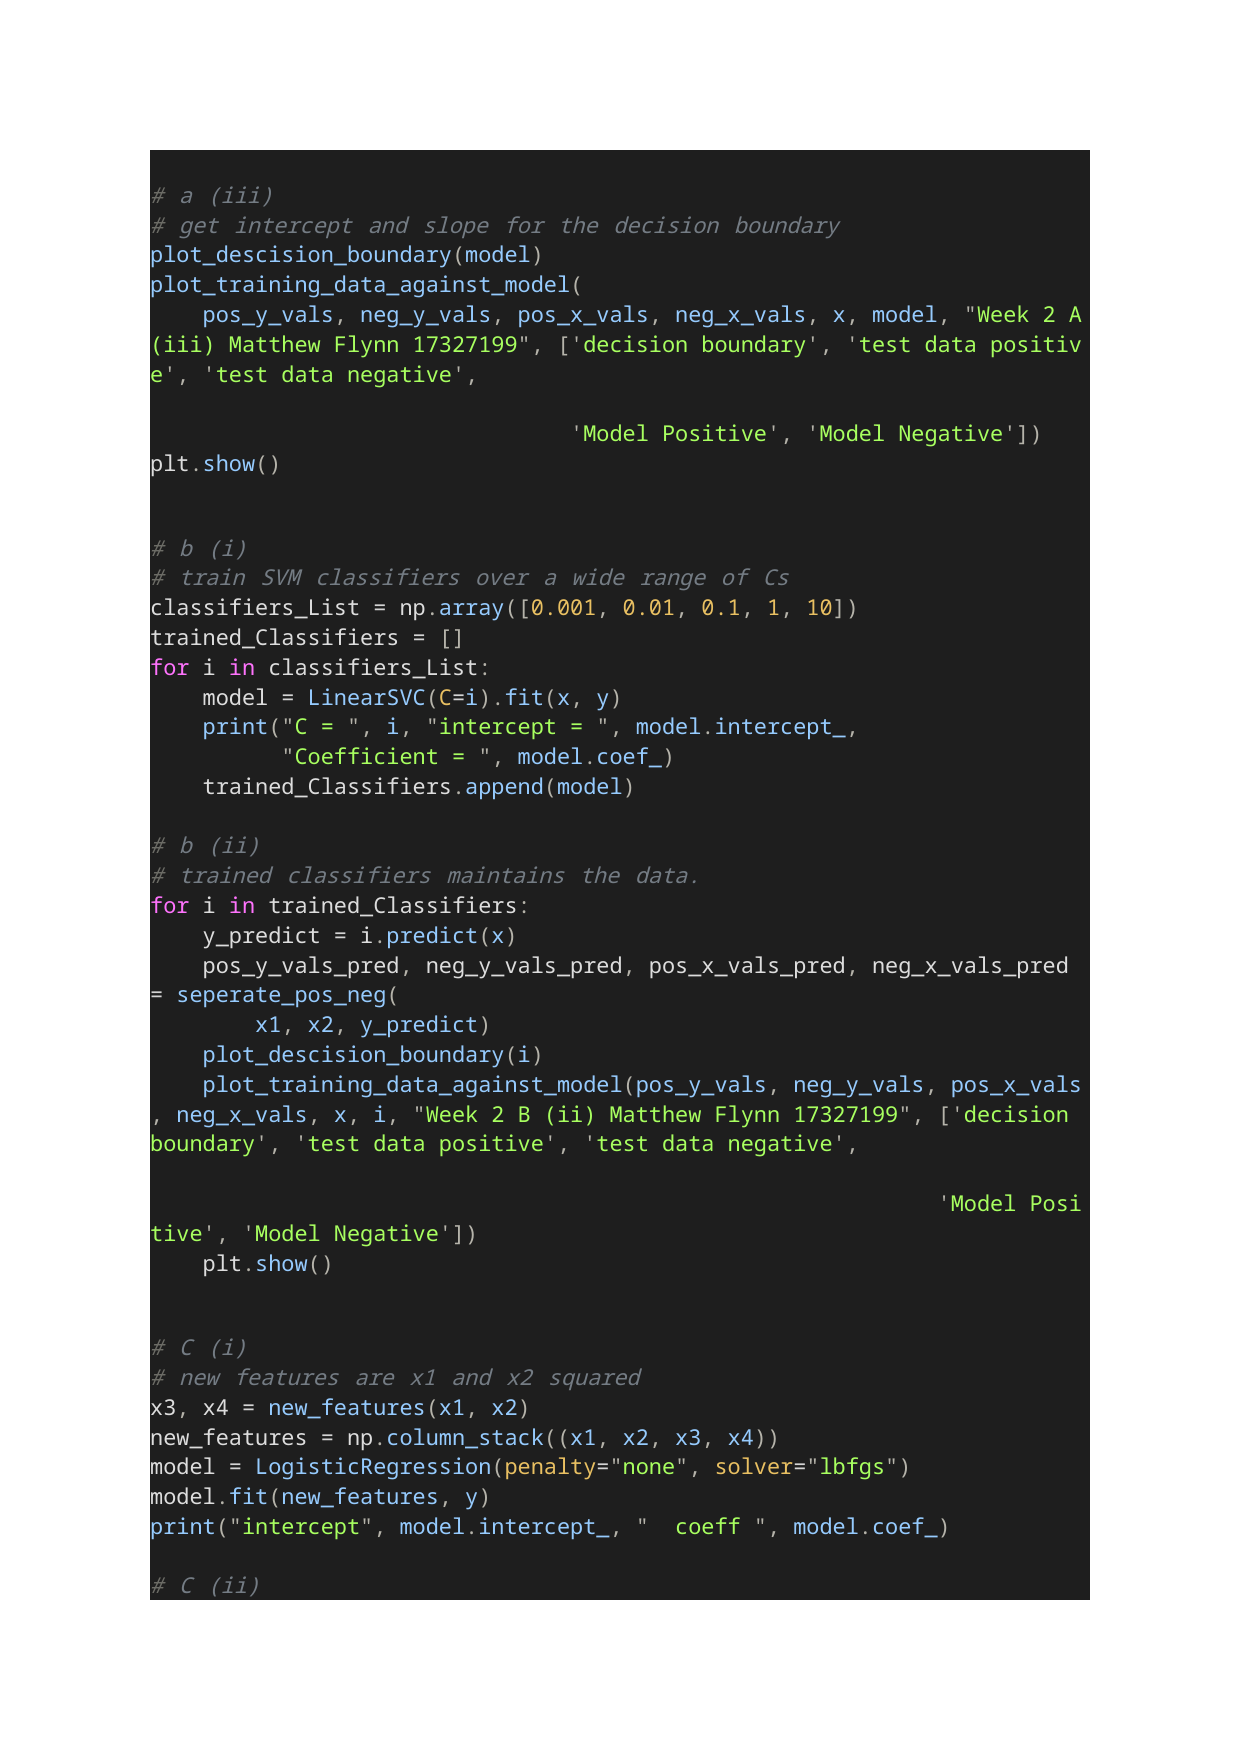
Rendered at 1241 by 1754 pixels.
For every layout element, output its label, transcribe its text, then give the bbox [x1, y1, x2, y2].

text # C (ii) [150, 1570, 1090, 1600]
text model = LinearSVC(C=i).fit(x, y) [150, 681, 1090, 711]
text print("C = ", i, "intercept = ", model.intercept_, [150, 711, 1090, 741]
text # trained classifiers maintains the data. [150, 860, 1090, 890]
text # b (i) [150, 532, 1090, 562]
text plot_descision_boundary(model) [150, 239, 1090, 269]
text for i in classifiers_List: [150, 652, 1090, 681]
text # C (i) [150, 1332, 1090, 1362]
text model.fit(new_features, y) [150, 1481, 1090, 1511]
text "Coefficient = ", model.coef_) [150, 741, 1090, 771]
text pos_y_vals, neg_y_vals, pos_x_vals, neg_x_vals, x, model, "Week 2 A (iii) Matthew Flynn 17327199", ['decision boundary', 'test data positive', 'test data negative', [150, 299, 1090, 388]
text for i in trained_Classifiers: [150, 890, 1090, 920]
text pos_y_vals_pred, neg_y_vals_pred, pos_x_vals_pred, neg_x_vals_pred = seperate_pos_neg( [150, 949, 1090, 1009]
text classifiers_List = np.array([0.001, 0.01, 0.1, 1, 10]) [150, 592, 1090, 622]
text plt.show() [150, 448, 1090, 478]
text model = LogisticRegression(penalty="none", solver="lbfgs") [150, 1451, 1090, 1481]
text plot_training_data_against_model(pos_y_vals, neg_y_vals, pos_x_vals, neg_x_vals, x, i, "Week 2 B (ii) Matthew Flynn 17327199", ['decision boundary', 'test data positive', 'test data negative', [150, 1069, 1090, 1158]
text plot_descision_boundary(i) [150, 1039, 1090, 1069]
text 'Model Positive', 'Model Negative']) [150, 1158, 1090, 1247]
text print("intercept", model.intercept_, " coeff ", model.coef_) [150, 1511, 1090, 1541]
text x1, x2, y_predict) [150, 1009, 1090, 1039]
text plot_training_data_against_model( [150, 269, 1090, 299]
text trained_Classifiers = [] [150, 622, 1090, 652]
text # train SVM classifiers over a wide range of Cs [150, 562, 1090, 592]
text new_features = np.column_stack((x1, x2, x3, x4)) [150, 1421, 1090, 1451]
text trained_Classifiers.append(model) [150, 771, 1090, 801]
text y_predict = i.predict(x) [150, 920, 1090, 949]
text # a (iii) [150, 180, 1090, 209]
text x3, x4 = new_features(x1, x2) [150, 1392, 1090, 1421]
text # get intercept and slope for the decision boundary [150, 209, 1090, 239]
text # b (ii) [150, 830, 1090, 860]
text plt.show() [150, 1247, 1090, 1277]
text 'Model Positive', 'Model Negative']) [150, 388, 1090, 448]
text # new features are x1 and x2 squared [150, 1362, 1090, 1392]
